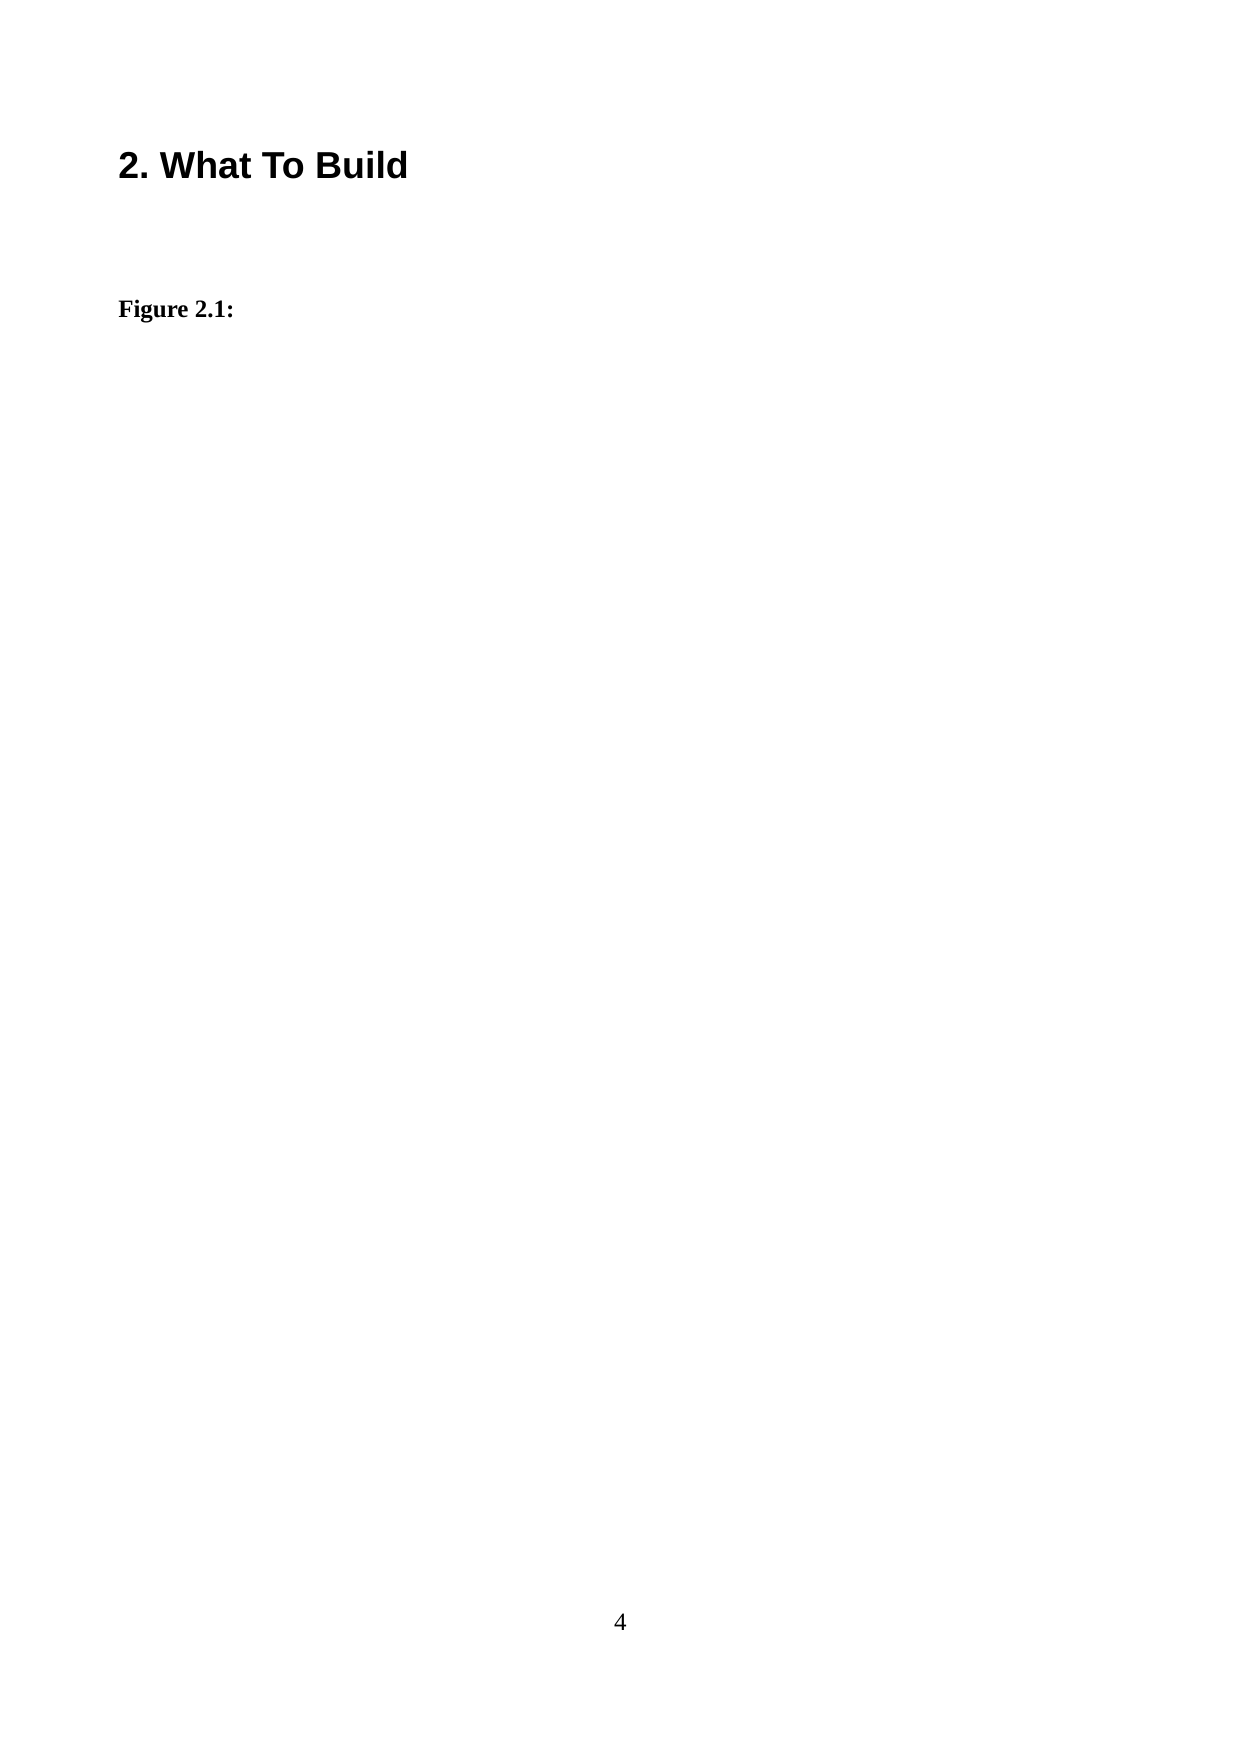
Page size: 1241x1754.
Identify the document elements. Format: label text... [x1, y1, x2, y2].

subtitle 2. What To Build [118, 143, 1122, 186]
text Figure 2.1: [118, 294, 1122, 323]
